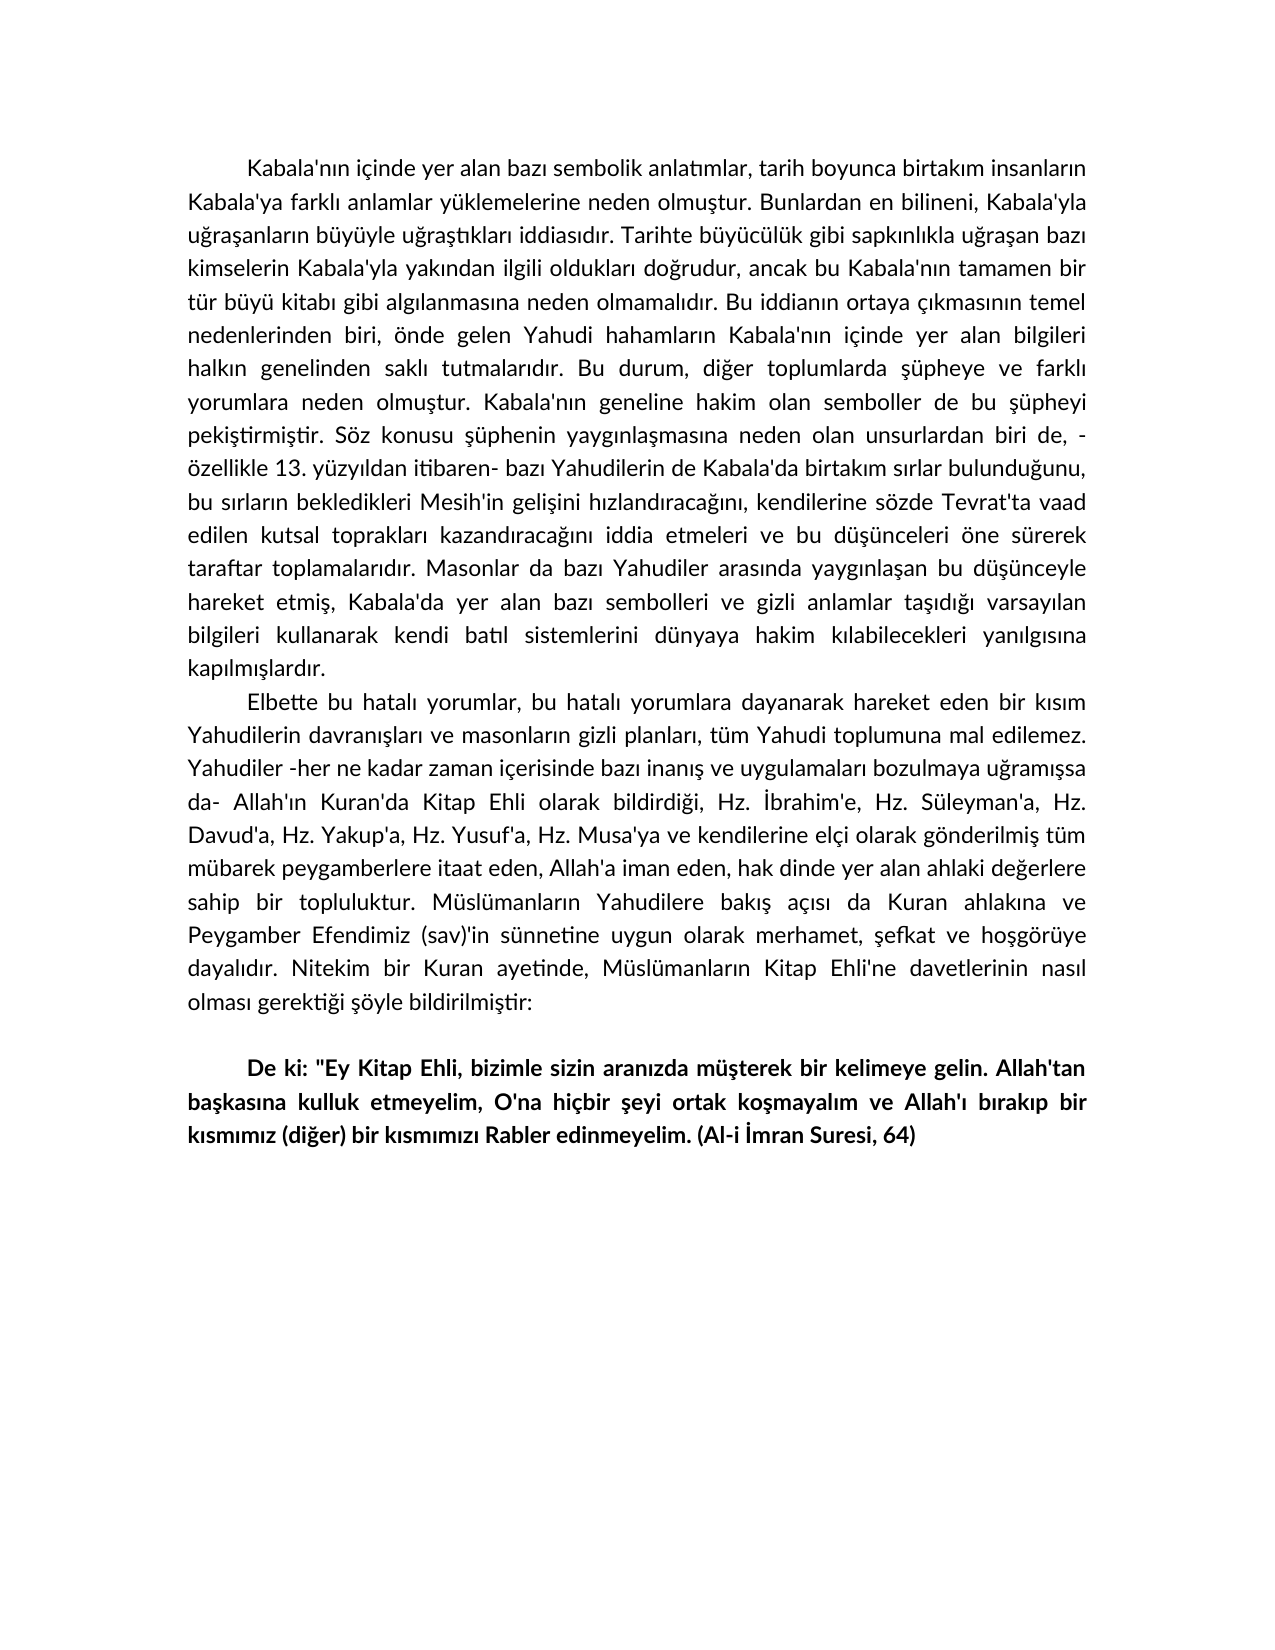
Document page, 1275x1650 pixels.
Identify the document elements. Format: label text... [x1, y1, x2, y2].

text De ki: "Ey Kitap Ehli, bizimle sizin aranızda müşterek bir kelimeye gelin. Allah'tan başkasına kulluk etmeyelim, O'na hiçbir şeyi ortak koşmayalım ve Allah'ı bırakıp bir kısmımız (diğer) bir kısmımızı Rabler edinmeyelim. (Al-i İmran Suresi, 64) [187, 1050, 1087, 1150]
text Kabala'nın içinde yer alan bazı sembolik anlatımlar, tarih boyunca birtakım insanların Kabala'ya farklı anlamlar yüklemelerine neden olmuştur. Bunlardan en bilineni, Kabala'yla uğraşanların büyüyle uğraştıkları iddiasıdır. Tarihte büyücülük gibi sapkınlıkla uğraşan bazı kimselerin Kabala'yla yakından ilgili oldukları doğrudur, ancak bu Kabala'nın tamamen bir tür büyü kitabı gibi algılanmasına neden olmamalıdır. Bu iddianın ortaya çıkmasının temel nedenlerinden biri, önde gelen Yahudi hahamların Kabala'nın içinde yer alan bilgileri halkın genelinden saklı tutmalarıdır. Bu durum, diğer toplumlarda şüpheye ve farklı yorumlara neden olmuştur. Kabala'nın geneline hakim olan semboller de bu şüpheyi pekiştirmiştir. Söz konusu şüphenin yaygınlaşmasına neden olan unsurlardan biri de, -özellikle 13. yüzyıldan itibaren- bazı Yahudilerin de Kabala'da birtakım sırlar bulunduğunu, bu sırların bekledikleri Mesih'in gelişini hızlandıracağını, kendilerine sözde Tevrat'ta vaad edilen kutsal toprakları kazandıracağını iddia etmeleri ve bu düşünceleri öne sürerek taraftar toplamalarıdır. Masonlar da bazı Yahudiler arasında yaygınlaşan bu düşünceyle hareket etmiş, Kabala'da yer alan bazı sembolleri ve gizli anlamlar taşıdığı varsayılan bilgileri kullanarak kendi batıl sistemlerini dünyaya hakim kılabilecekleri yanılgısına kapılmışlardır. [187, 150, 1087, 683]
text Elbette bu hatalı yorumlar, bu hatalı yorumlara dayanarak hareket eden bir kısım Yahudilerin davranışları ve masonların gizli planları, tüm Yahudi toplumuna mal edilemez. Yahudiler -her ne kadar zaman içerisinde bazı inanış ve uygulamaları bozulmaya uğramışsa da- Allah'ın Kuran'da Kitap Ehli olarak bildirdiği, Hz. İbrahim'e, Hz. Süleyman'a, Hz. Davud'a, Hz. Yakup'a, Hz. Yusuf'a, Hz. Musa'ya ve kendilerine elçi olarak gönderilmiş tüm mübarek peygamberlere itaat eden, Allah'a iman eden, hak dinde yer alan ahlaki değerlere sahip bir topluluktur. Müslümanların Yahudilere bakış açısı da Kuran ahlakına ve Peygamber Efendimiz (sav)'in sünnetine uygun olarak merhamet, şefkat ve hoşgörüye dayalıdır. Nitekim bir Kuran ayetinde, Müslümanların Kitap Ehli'ne davetlerinin nasıl olması gerektiği şöyle bildirilmiştir: [187, 683, 1087, 1017]
